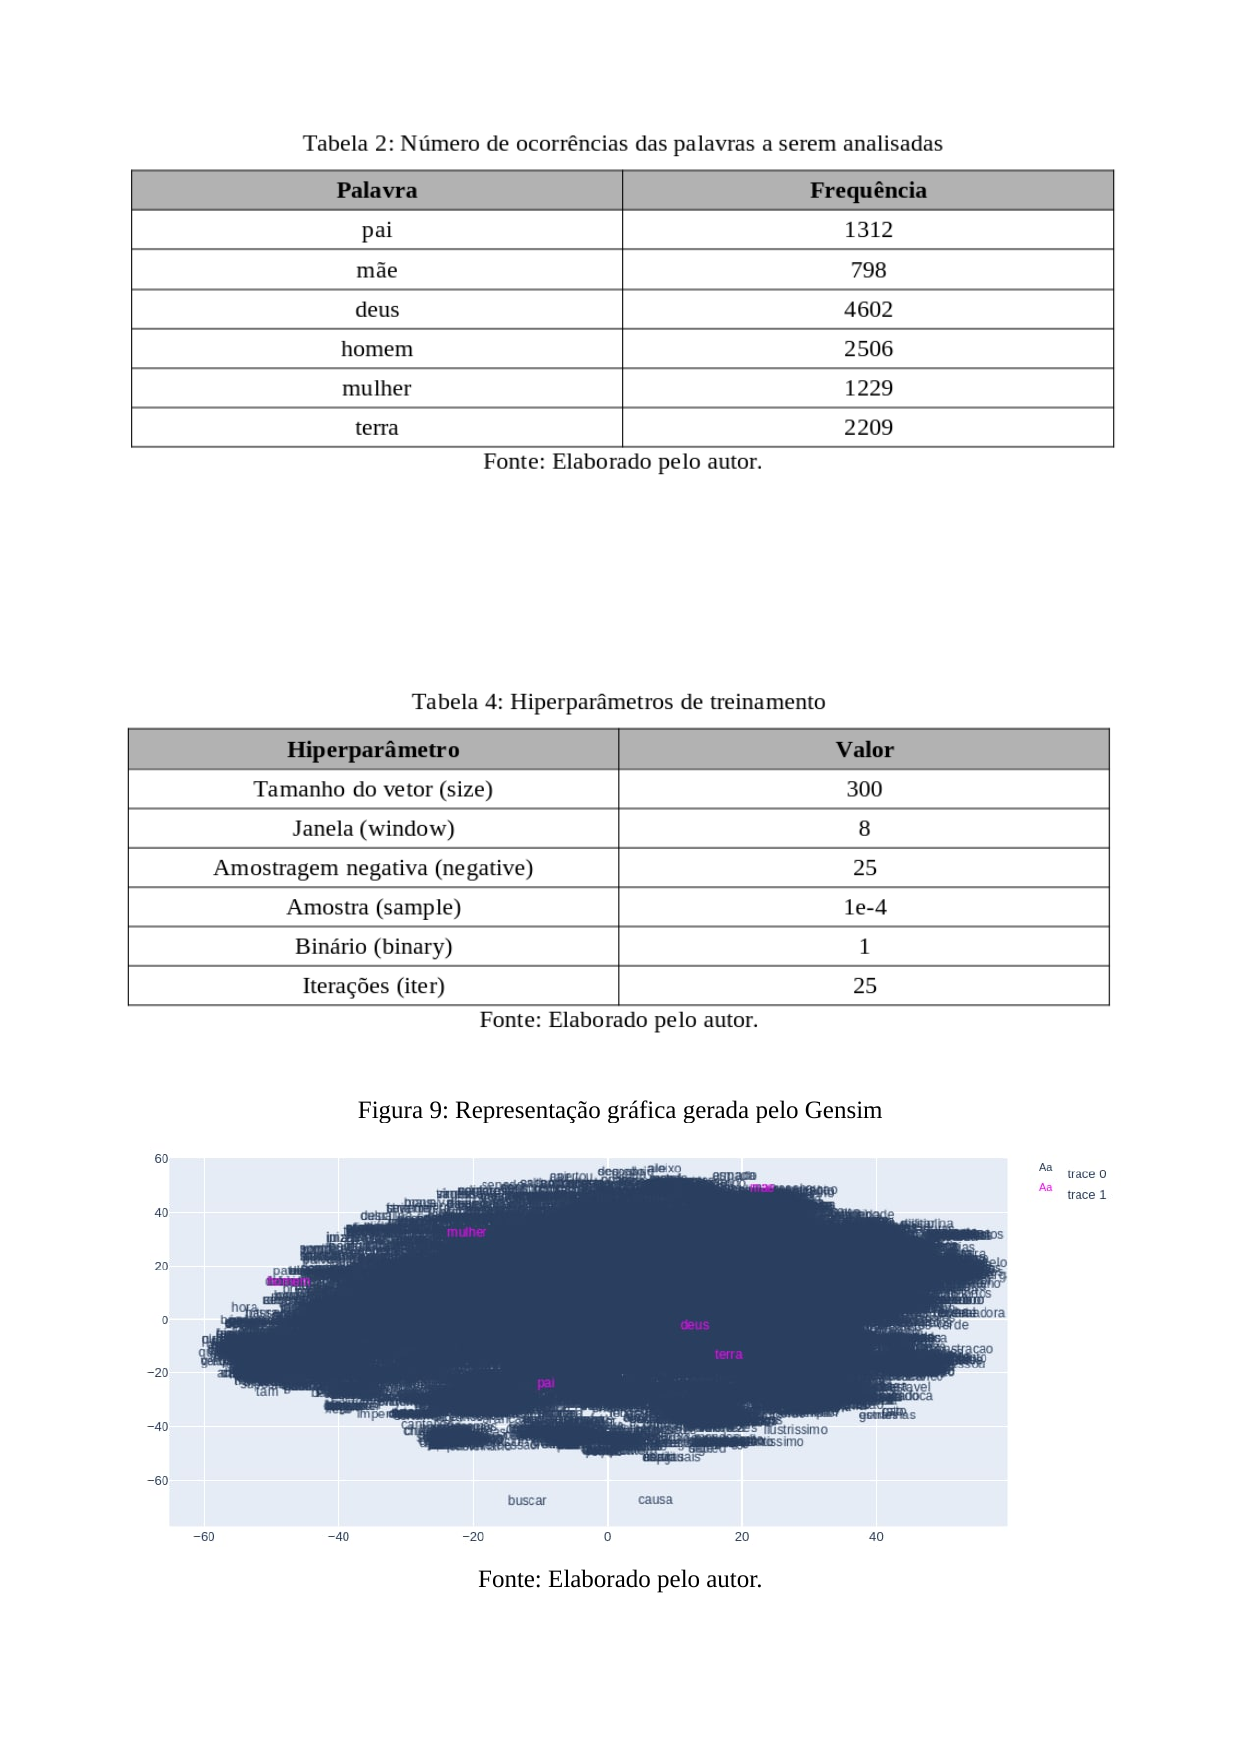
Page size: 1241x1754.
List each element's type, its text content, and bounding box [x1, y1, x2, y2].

picture [118, 118, 1123, 483]
text Figura 9: Representação gráfica gerada pelo Gensim [118, 1095, 1122, 1123]
picture [118, 1123, 1123, 1564]
picture [118, 684, 1123, 1038]
text Fonte: Elaborado pelo autor. [118, 1564, 1122, 1592]
